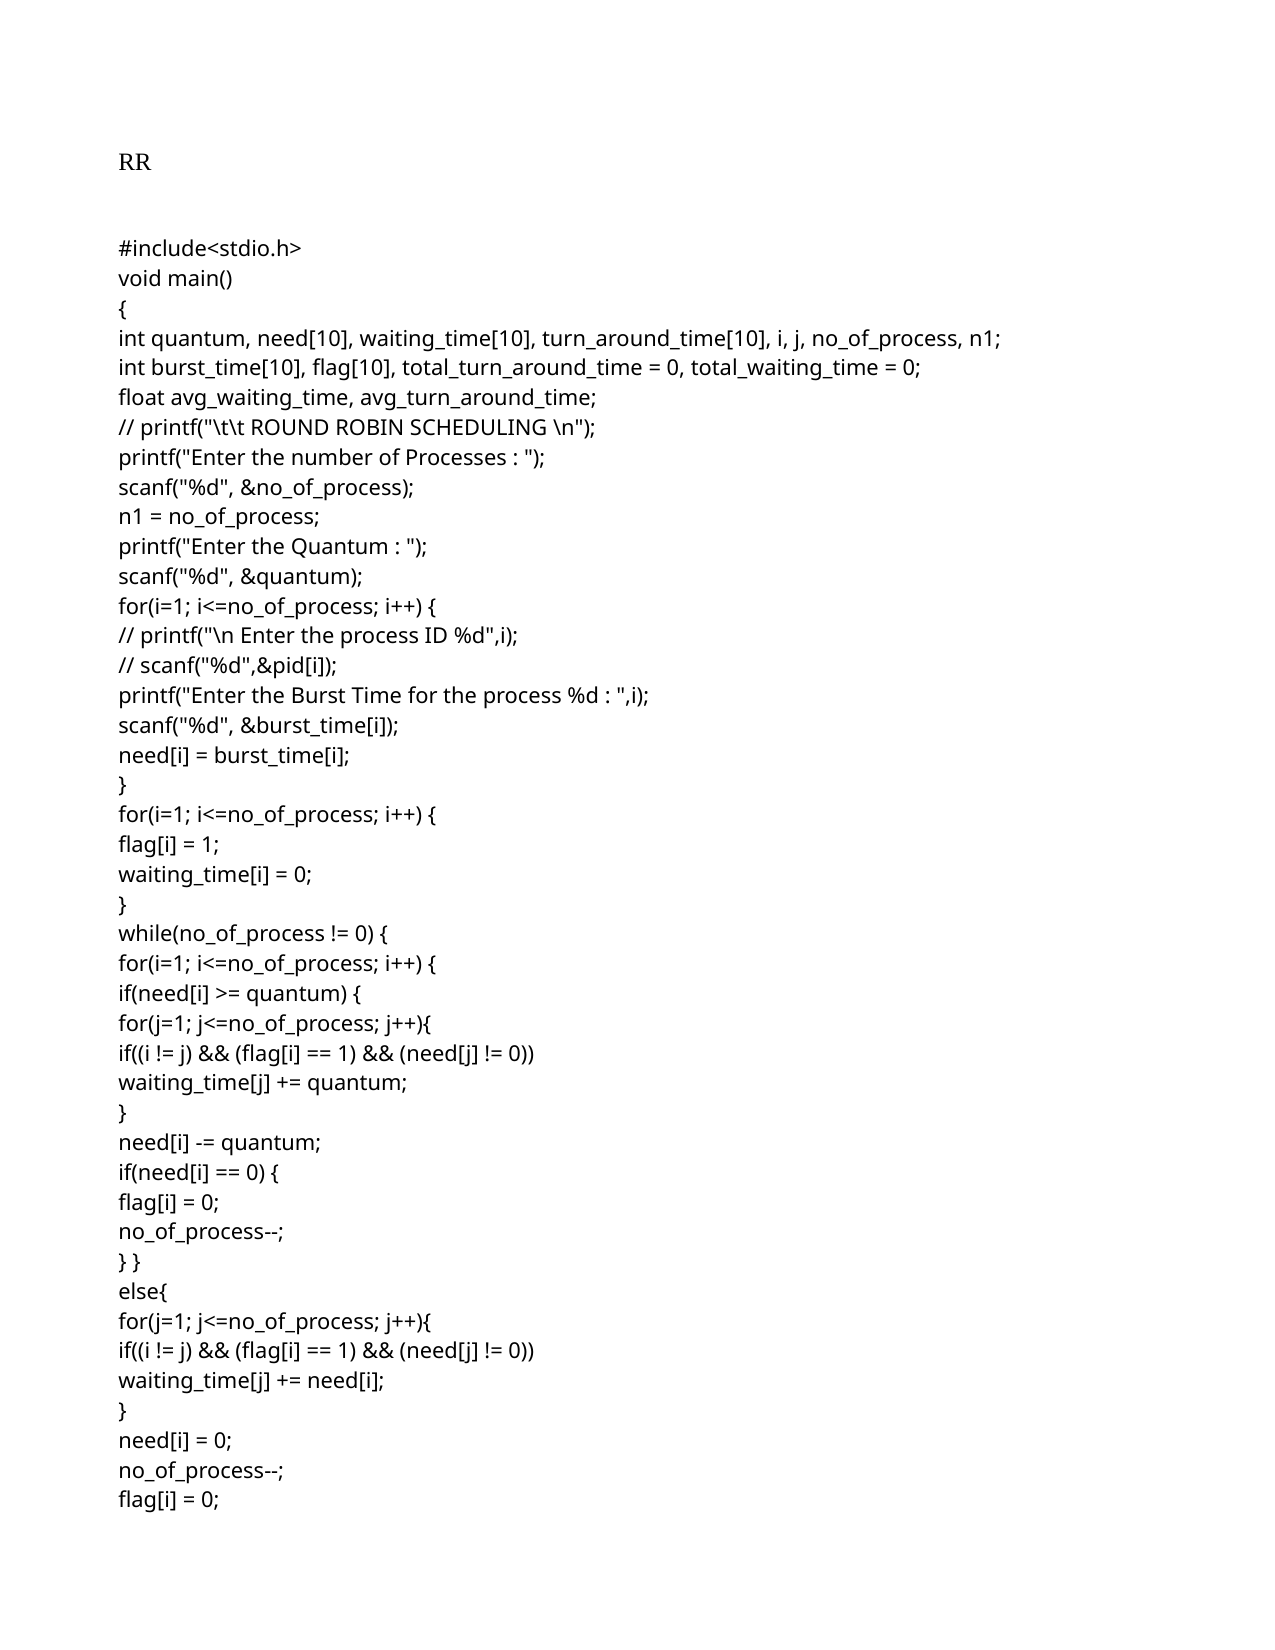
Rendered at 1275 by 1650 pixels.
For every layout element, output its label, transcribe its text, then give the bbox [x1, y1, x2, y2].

text { [118, 293, 1157, 322]
text for(j=1; j<=no_of_process; j++){ [118, 1008, 1157, 1037]
text scanf("%d", &no_of_process); [118, 471, 1157, 501]
text no_of_process--; [118, 1454, 1157, 1484]
text for(j=1; j<=no_of_process; j++){ [118, 1306, 1157, 1335]
text while(no_of_process != 0) { [118, 918, 1157, 948]
text n1 = no_of_process; [118, 501, 1157, 531]
text flag[i] = 0; [118, 1186, 1157, 1216]
text if(need[i] == 0) { [118, 1157, 1157, 1186]
text waiting_time[j] += quantum; [118, 1067, 1157, 1097]
text else{ [118, 1276, 1157, 1306]
text float avg_waiting_time, avg_turn_around_time; [118, 382, 1157, 412]
text scanf("%d", &burst_time[i]); [118, 710, 1157, 739]
text if((i != j) && (flag[i] == 1) && (need[j] != 0)) [118, 1037, 1157, 1067]
text // printf("\t\t ROUND ROBIN SCHEDULING \n"); [118, 412, 1157, 442]
text if(need[i] >= quantum) { [118, 978, 1157, 1008]
text printf("Enter the Burst Time for the process %d : ",i); [118, 680, 1157, 710]
text } [118, 769, 1157, 799]
text printf("Enter the number of Processes : "); [118, 442, 1157, 471]
text flag[i] = 0; [118, 1484, 1157, 1514]
text // scanf("%d",&pid[i]); [118, 650, 1157, 680]
text } } [118, 1246, 1157, 1276]
text need[i] = 0; [118, 1425, 1157, 1454]
text need[i] -= quantum; [118, 1127, 1157, 1157]
text printf("Enter the Quantum : "); [118, 531, 1157, 561]
text int burst_time[10], flag[10], total_turn_around_time = 0, total_waiting_time = 0; [118, 352, 1157, 382]
text for(i=1; i<=no_of_process; i++) { [118, 948, 1157, 978]
text if((i != j) && (flag[i] == 1) && (need[j] != 0)) [118, 1335, 1157, 1365]
text for(i=1; i<=no_of_process; i++) { [118, 591, 1157, 620]
text waiting_time[i] = 0; [118, 859, 1157, 888]
text waiting_time[j] += need[i]; [118, 1365, 1157, 1395]
text #include<stdio.h> [118, 233, 1157, 263]
text } [118, 1395, 1157, 1425]
text int quantum, need[10], waiting_time[10], turn_around_time[10], i, j, no_of_process, n1; [118, 322, 1157, 352]
text } [118, 1097, 1157, 1127]
text need[i] = burst_time[i]; [118, 739, 1157, 769]
text // printf("\n Enter the process ID %d",i); [118, 620, 1157, 650]
text void main() [118, 263, 1157, 293]
text no_of_process--; [118, 1216, 1157, 1246]
text for(i=1; i<=no_of_process; i++) { [118, 799, 1157, 829]
text scanf("%d", &quantum); [118, 561, 1157, 591]
text } [118, 888, 1157, 918]
text flag[i] = 1; [118, 829, 1157, 859]
text RR [118, 147, 1157, 176]
